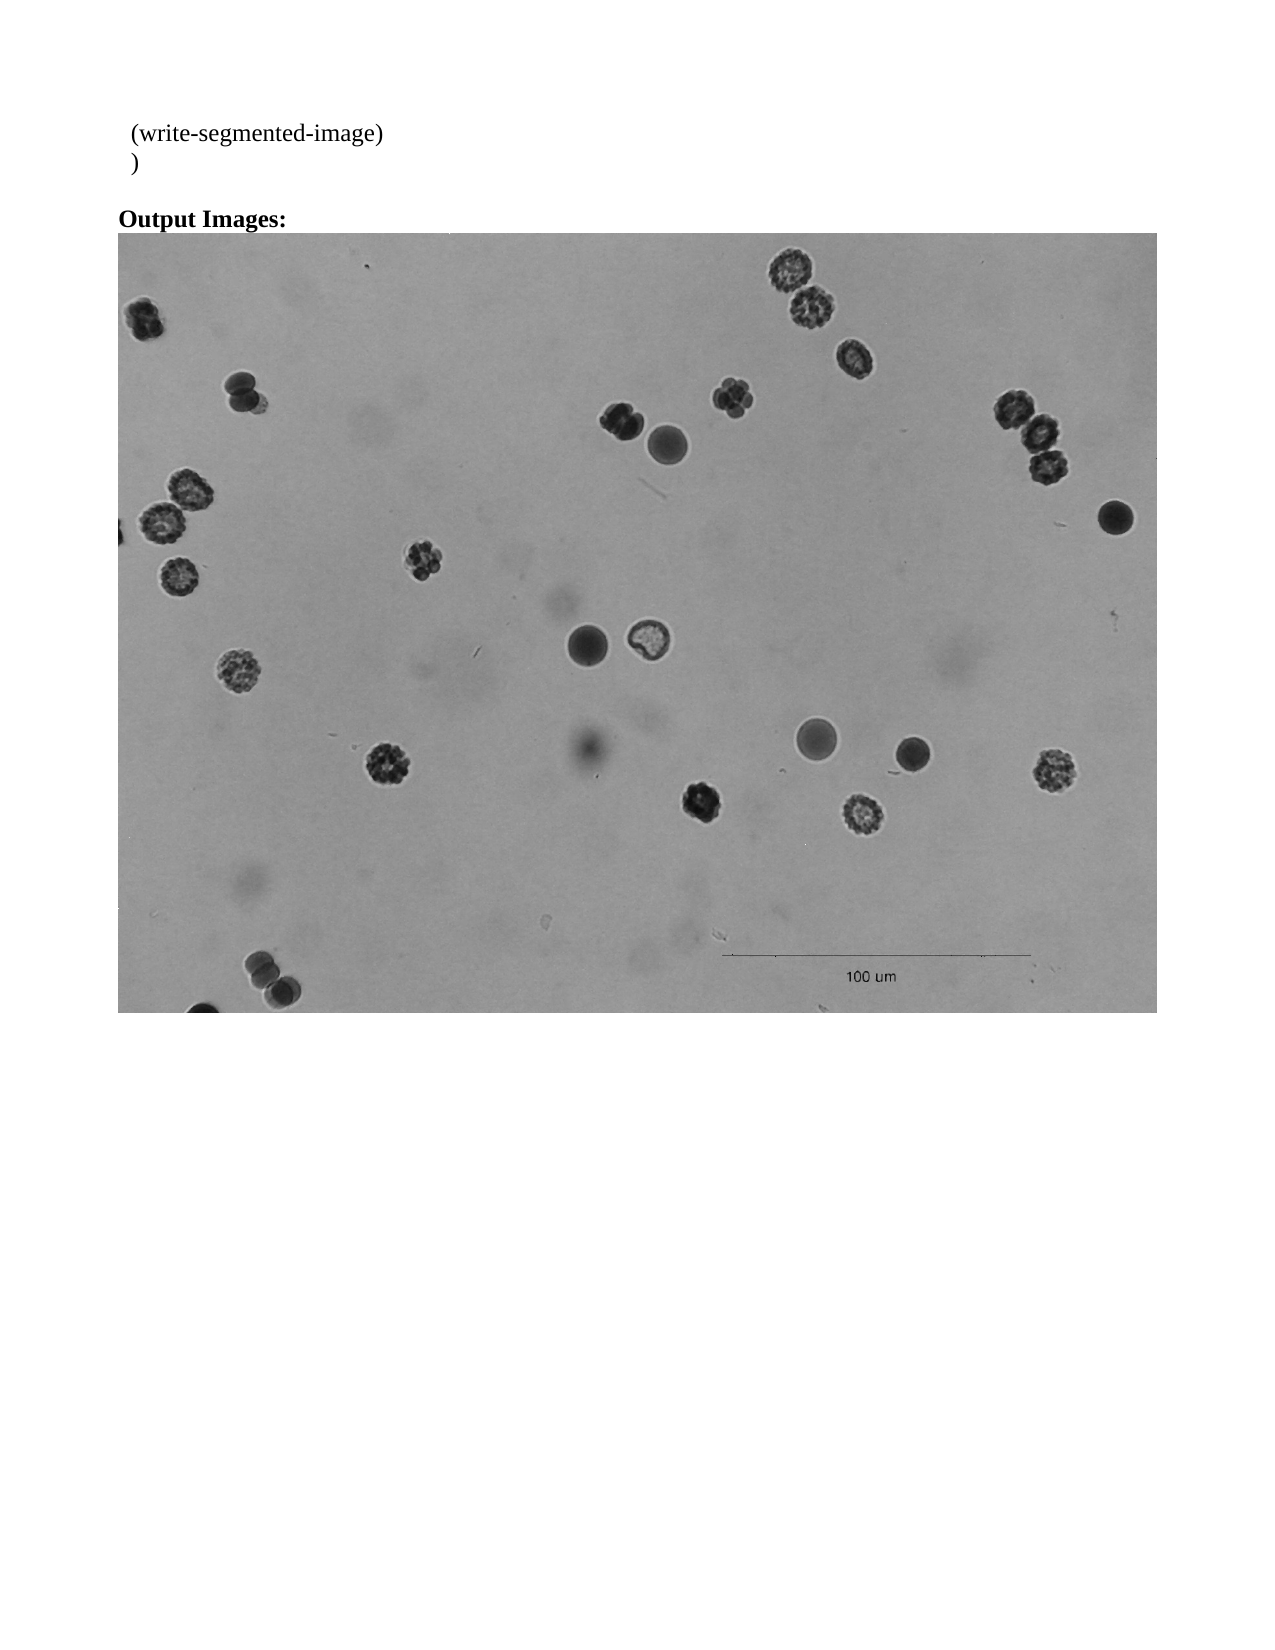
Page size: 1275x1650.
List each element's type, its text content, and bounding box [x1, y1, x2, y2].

text ) [118, 147, 1157, 176]
text Output Images: [118, 204, 1157, 233]
picture [118, 233, 1157, 1013]
text (write-segmented-image) [118, 118, 1157, 147]
